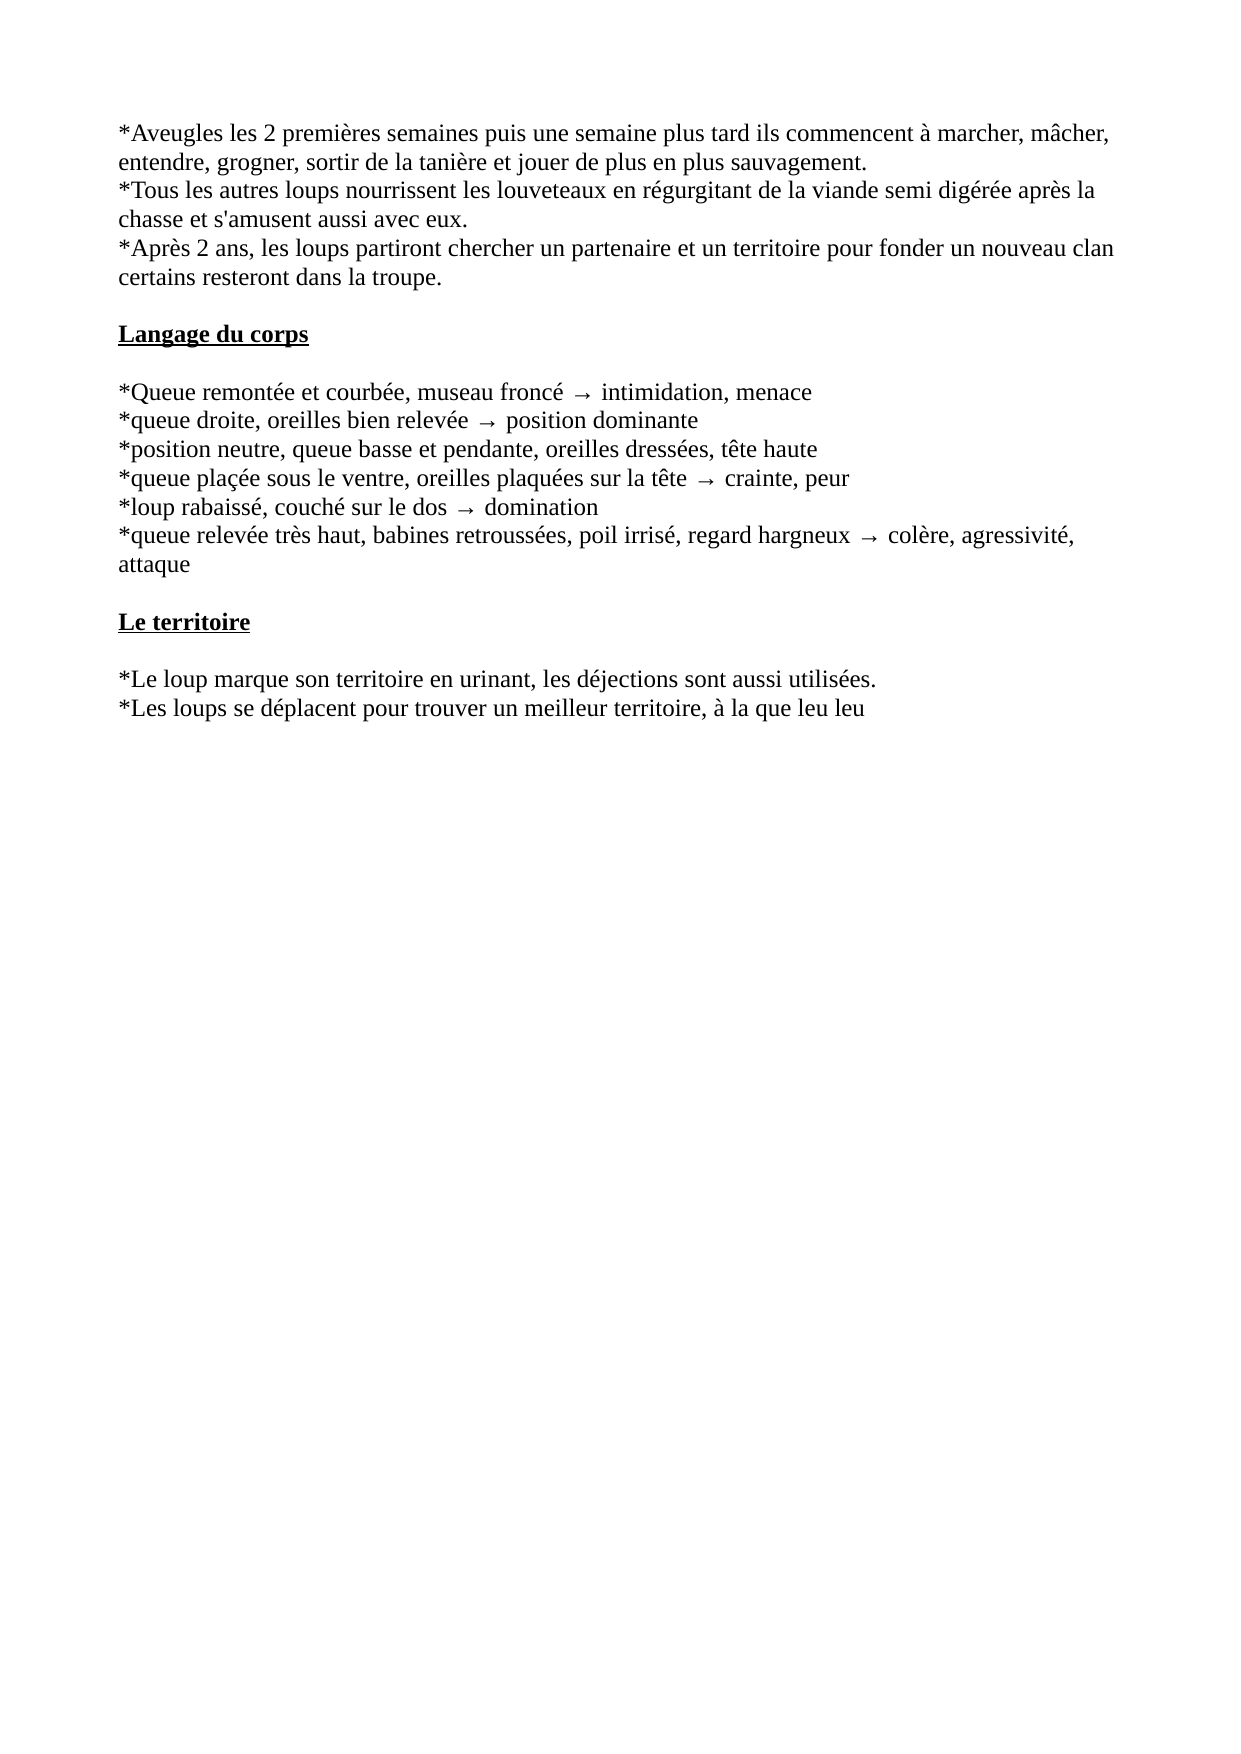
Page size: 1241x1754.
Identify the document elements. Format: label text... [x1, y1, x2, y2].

text *Le loup marque son territoire en urinant, les déjections sont aussi utilisées. [118, 664, 1122, 693]
text *queue relevée très haut, babines retroussées, poil irrisé, regard hargneux → colère, agressivité, attaque [118, 521, 1122, 578]
text Langage du corps [118, 319, 1122, 348]
text *loup rabaissé, couché sur le dos → domination [118, 492, 1122, 521]
text *Après 2 ans, les loups partiront chercher un partenaire et un territoire pour fonder un nouveau clan certains resteront dans la troupe. [118, 233, 1122, 291]
text *queue plaçée sous le ventre, oreilles plaquées sur la tête → crainte, peur [118, 463, 1122, 492]
text *queue droite, oreilles bien relevée → position dominante [118, 406, 1122, 434]
text *position neutre, queue basse et pendante, oreilles dressées, tête haute [118, 434, 1122, 463]
text *Les loups se déplacent pour trouver un meilleur territoire, à la que leu leu [118, 693, 1122, 722]
text *Aveugles les 2 premières semaines puis une semaine plus tard ils commencent à marcher, mâcher, entendre, grogner, sortir de la tanière et jouer de plus en plus sauvagement. [118, 118, 1122, 176]
text *Tous les autres loups nourrissent les louveteaux en régurgitant de la viande semi digérée après la chasse et s'amusent aussi avec eux. [118, 176, 1122, 233]
text *Queue remontée et courbée, museau froncé → intimidation, menace [118, 377, 1122, 406]
text Le territoire [118, 607, 1122, 636]
